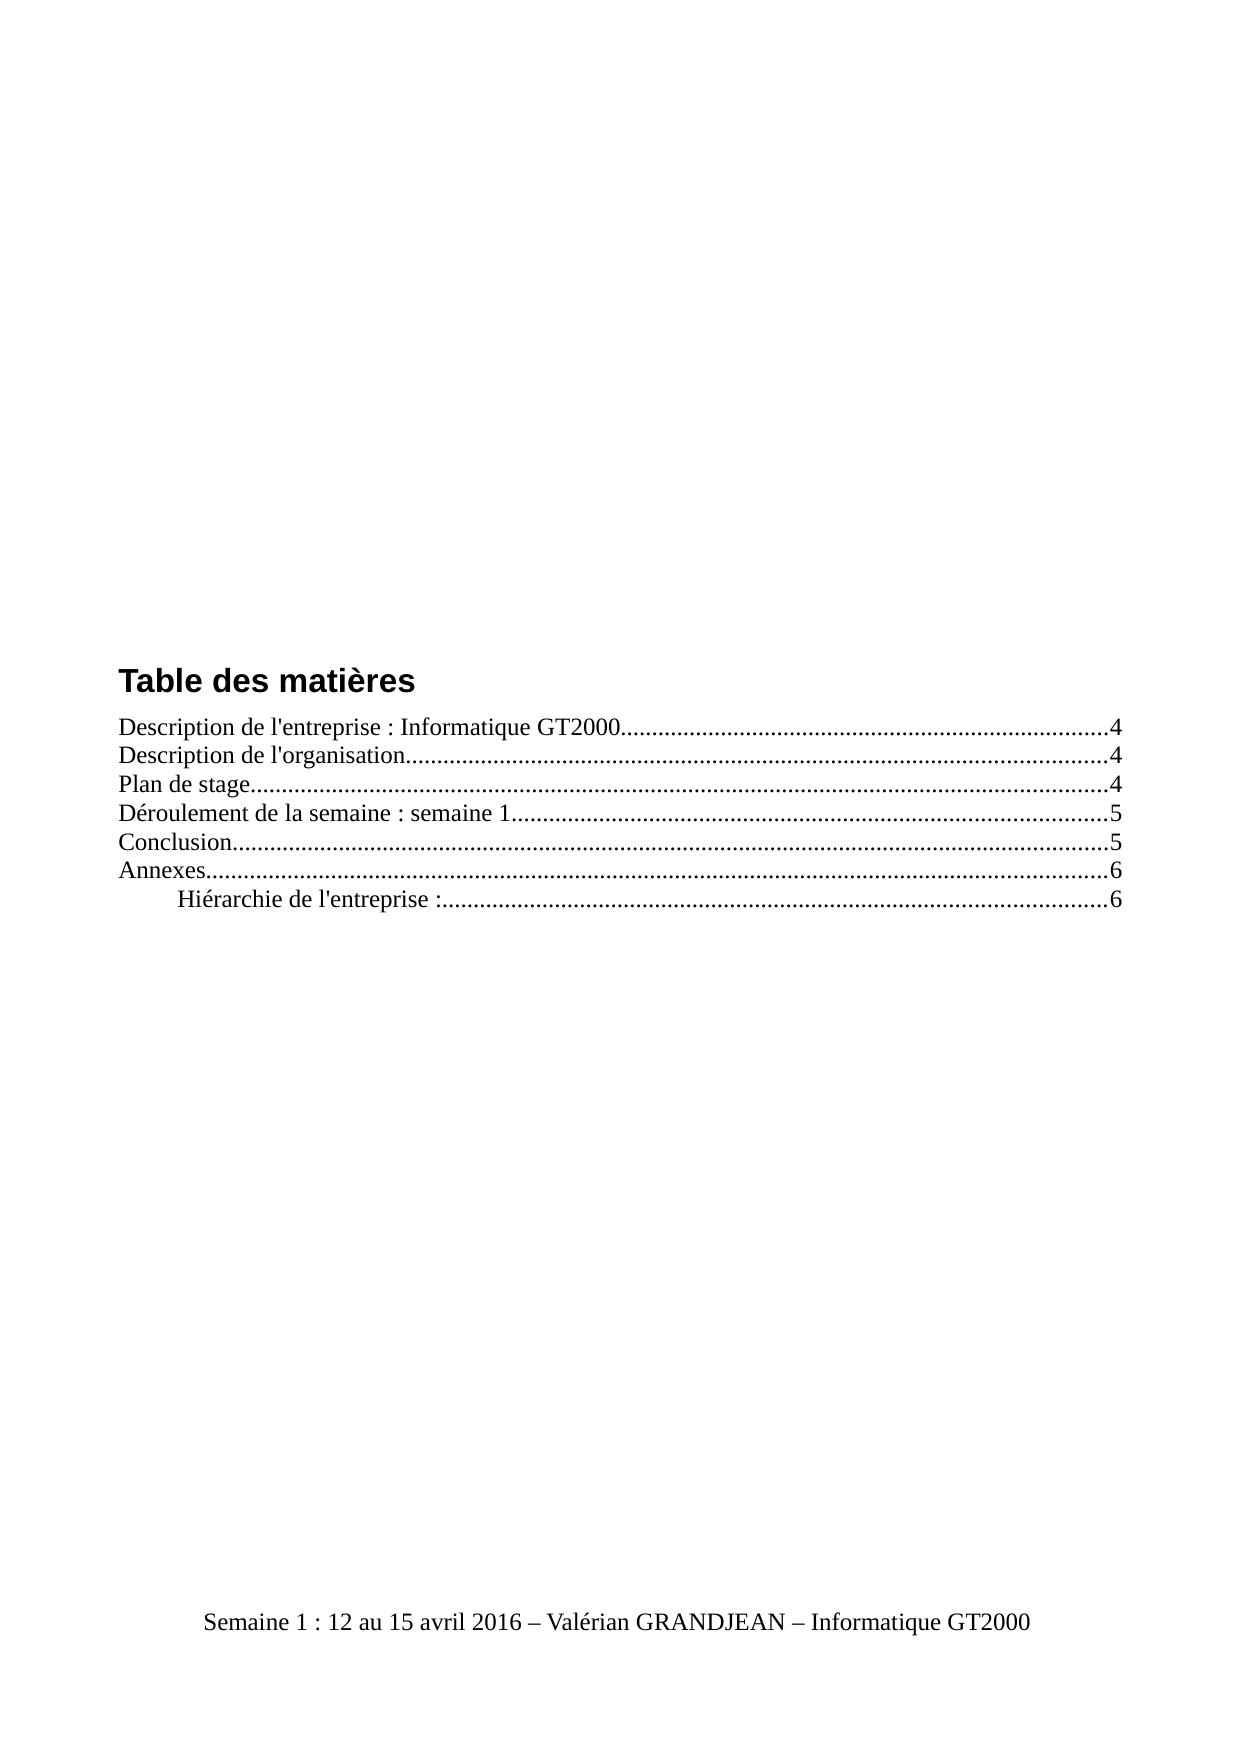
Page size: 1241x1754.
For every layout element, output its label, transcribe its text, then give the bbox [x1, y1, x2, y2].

subtitle Table des matières [118, 661, 1122, 699]
text Description de l'entreprise : Informatique GT2000 4 [118, 712, 1122, 740]
text Hiérarchie de l'entreprise : 6 [177, 884, 1122, 913]
text Plan de stage 4 [118, 769, 1122, 798]
text Annexes 6 [118, 855, 1122, 884]
text Conclusion 5 [118, 827, 1122, 855]
text Description de l'organisation 4 [118, 740, 1122, 769]
text Déroulement de la semaine : semaine 1 5 [118, 798, 1122, 827]
